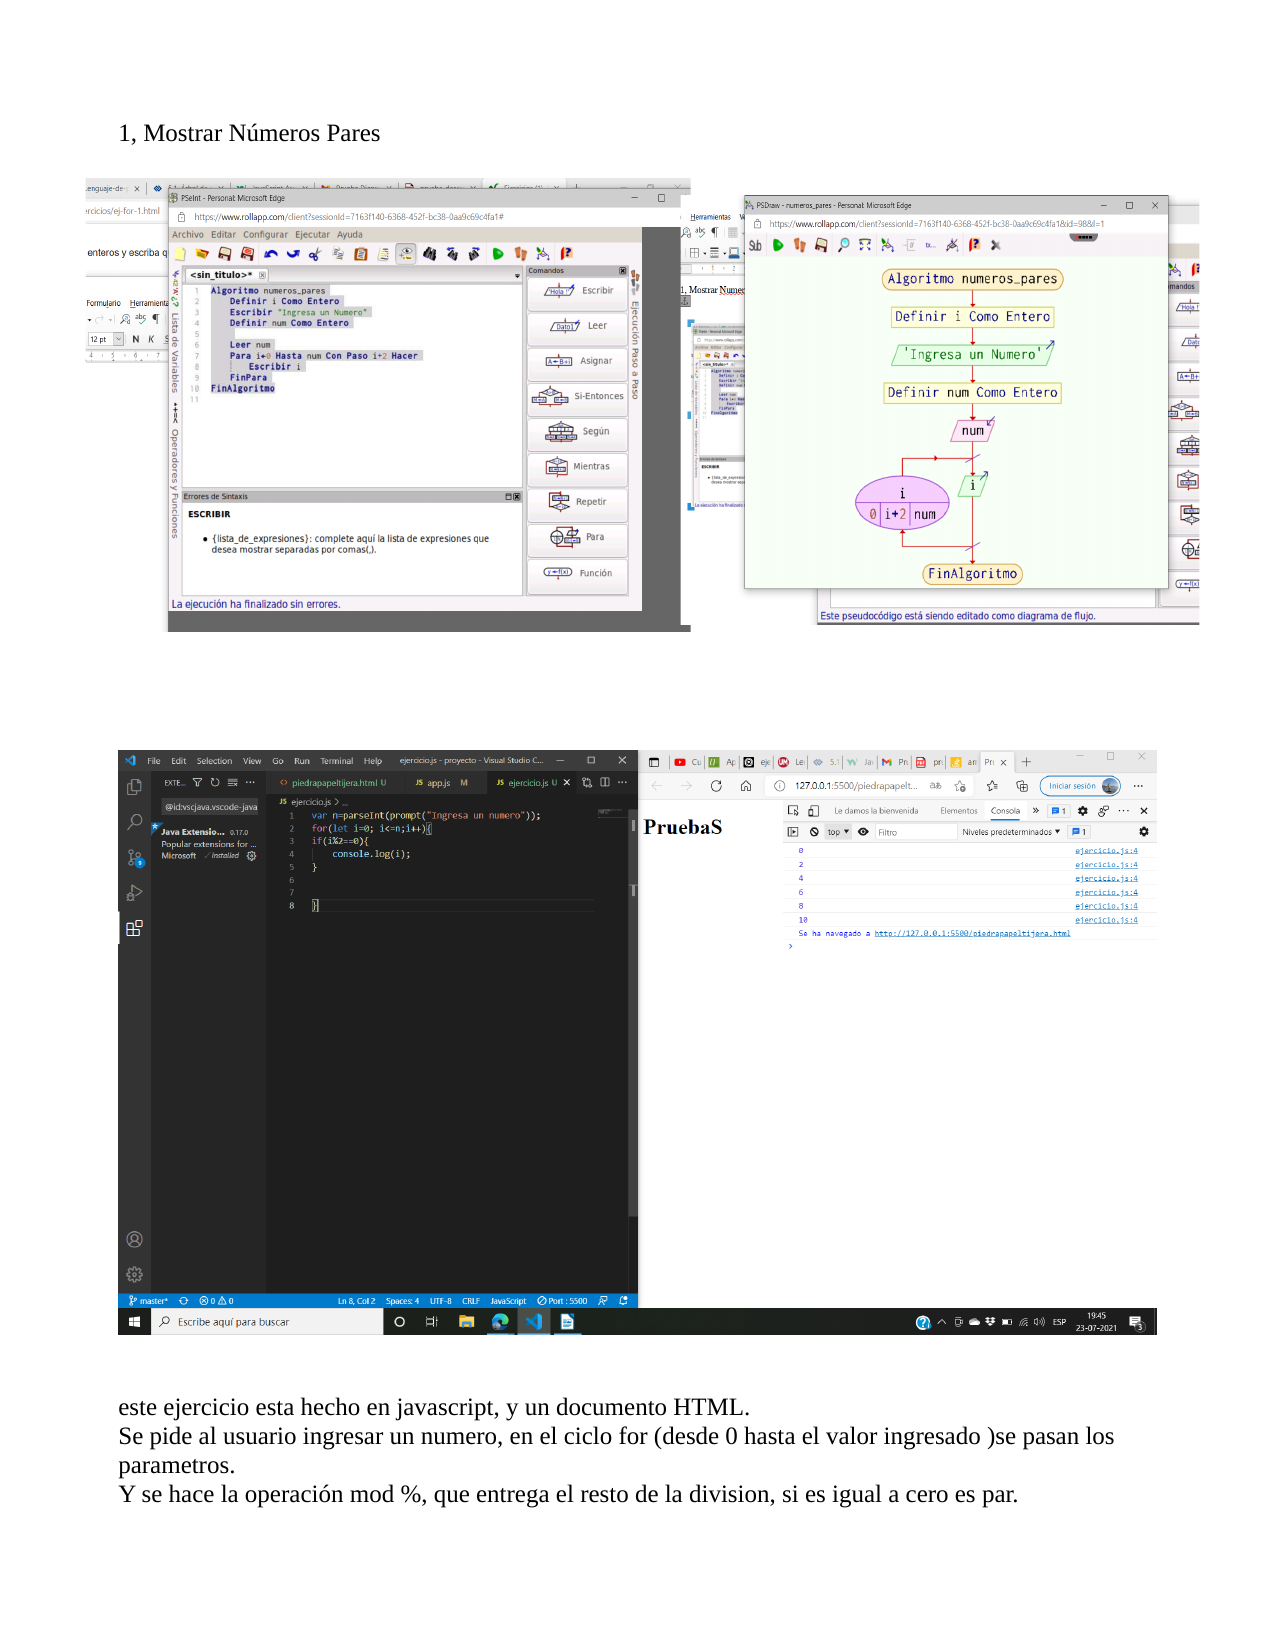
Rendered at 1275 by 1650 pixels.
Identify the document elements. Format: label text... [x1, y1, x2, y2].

text Y se hace la operación mod %, que entrega el resto de la division, si es igual a cero es par. [118, 1479, 1157, 1507]
text Se pide al usuario ingresar un numero, en el ciclo for (desde 0 hasta el valor ingresado )se pasan los parametros. [118, 1421, 1157, 1479]
picture [680, 178, 1200, 632]
picture [118, 750, 1157, 1335]
text este ejercicio esta hecho en javascript, y un documento HTML. [118, 1392, 1157, 1421]
text 1, Mostrar Números Pares [118, 118, 1157, 147]
